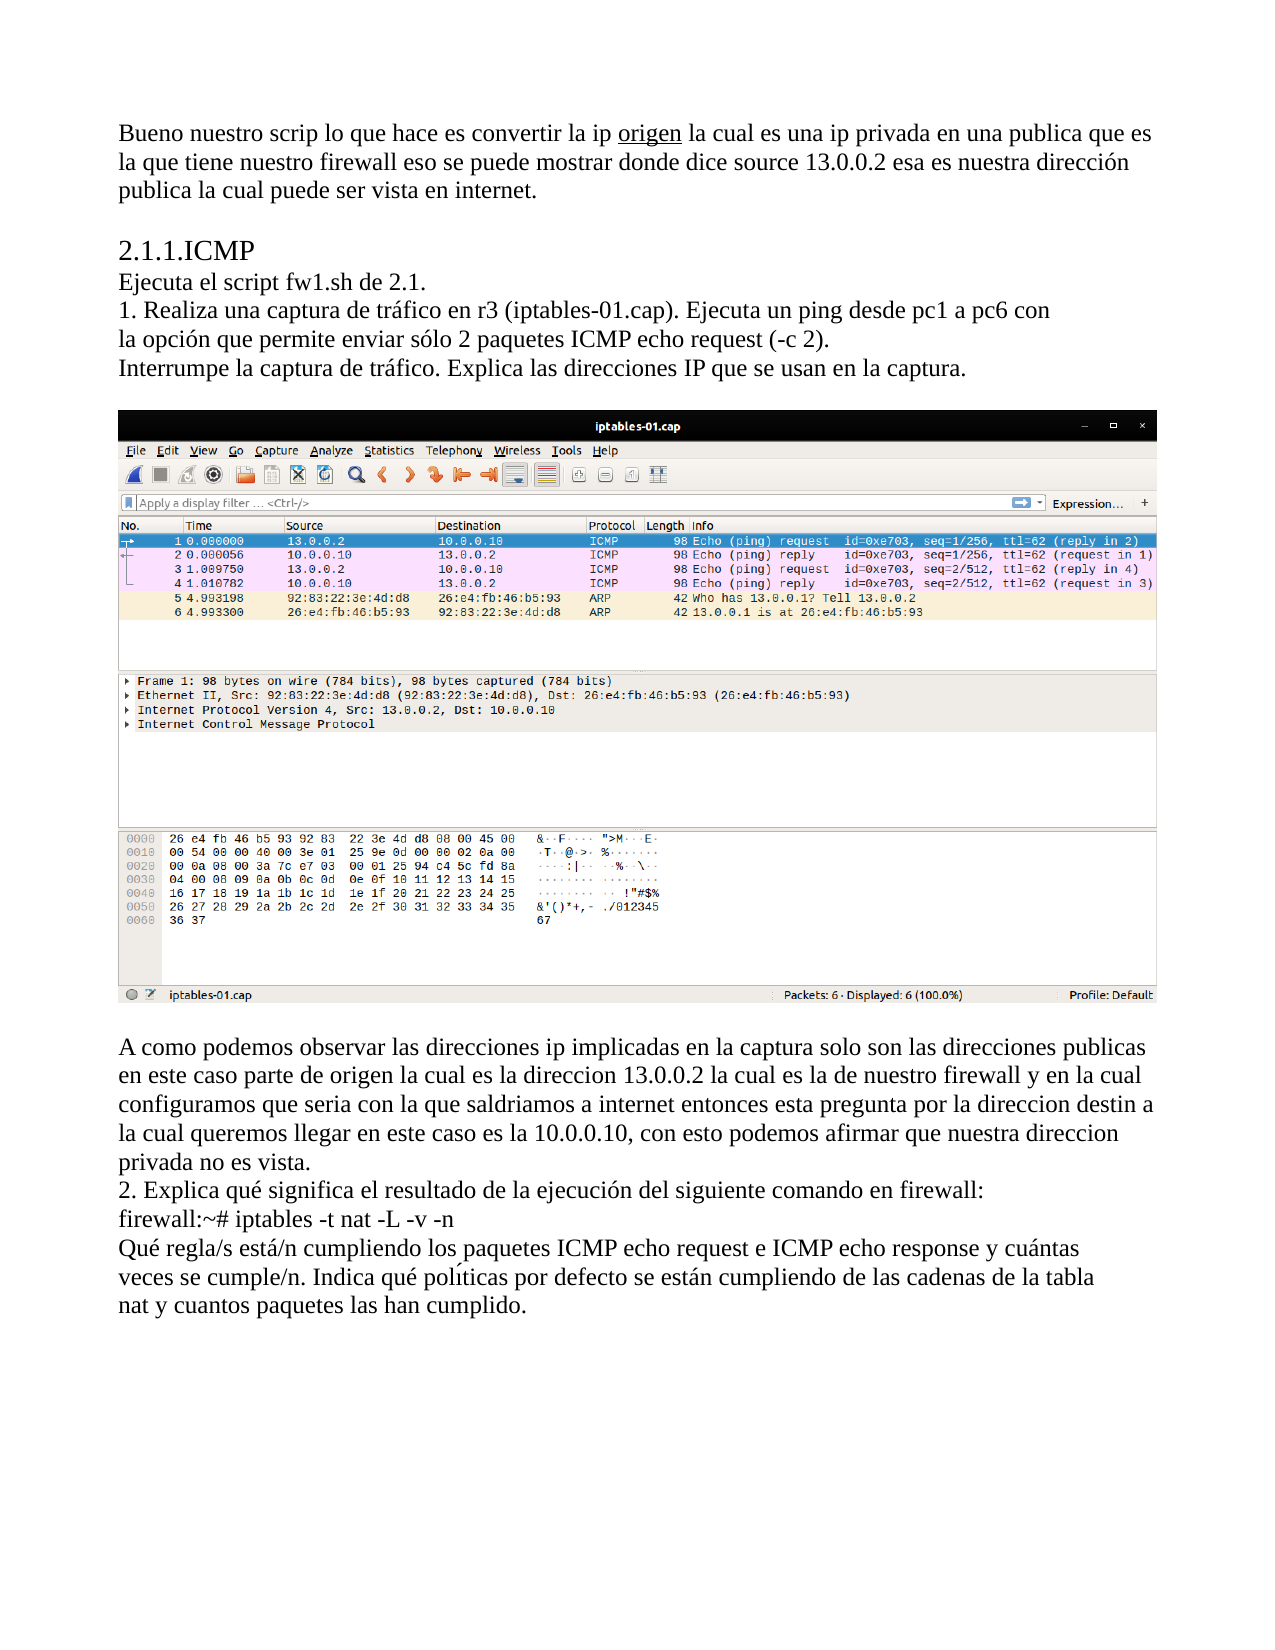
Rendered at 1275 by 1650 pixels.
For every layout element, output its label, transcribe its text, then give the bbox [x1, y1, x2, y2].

text firewall:~# iptables -t nat -L -v -n [118, 1204, 1157, 1233]
text 2.1.1.ICMP [118, 233, 1157, 267]
text Interrumpe la captura de tráfico. Explica las direcciones IP que se usan en la captura. [118, 353, 1157, 382]
text nat y cuantos paquetes las han cumplido. [118, 1290, 1157, 1319]
text Bueno nuestro scrip lo que hace es convertir la ip origen la cual es una ip privada en una publica que es la que tiene nuestro firewall eso se puede mostrar donde dice source 13.0.0.2 esa es nuestra dirección publica la cual puede ser vista en internet. [118, 118, 1157, 204]
text la opción que permite enviar sólo 2 paquetes ICMP echo request (-c 2). [118, 324, 1157, 353]
text A como podemos observar las direcciones ip implicadas en la captura solo son las direcciones publicas en este caso parte de origen la cual es la direccion 13.0.0.2 la cual es la de nuestro firewall y en la cual configuramos que seria con la que saldriamos a internet entonces esta pregunta por la direccion destin a la cual queremos llegar en este caso es la 10.0.0.10, con esto podemos afirmar que nuestra direccion privada no es vista. [118, 1032, 1157, 1175]
text 2. Explica qué significa el resultado de la ejecución del siguiente comando en firewall: [118, 1175, 1157, 1204]
text Ejecuta el script fw1.sh de 2.1. [118, 267, 1157, 295]
picture [118, 410, 1157, 1003]
text veces se cumple/n. Indica qué polı́ticas por defecto se están cumpliendo de las cadenas de la tabla [118, 1262, 1157, 1290]
text 1. Realiza una captura de tráfico en r3 (iptables-01.cap). Ejecuta un ping desde pc1 a pc6 con [118, 295, 1157, 324]
text Qué regla/s está/n cumpliendo los paquetes ICMP echo request e ICMP echo response y cuántas [118, 1233, 1157, 1262]
